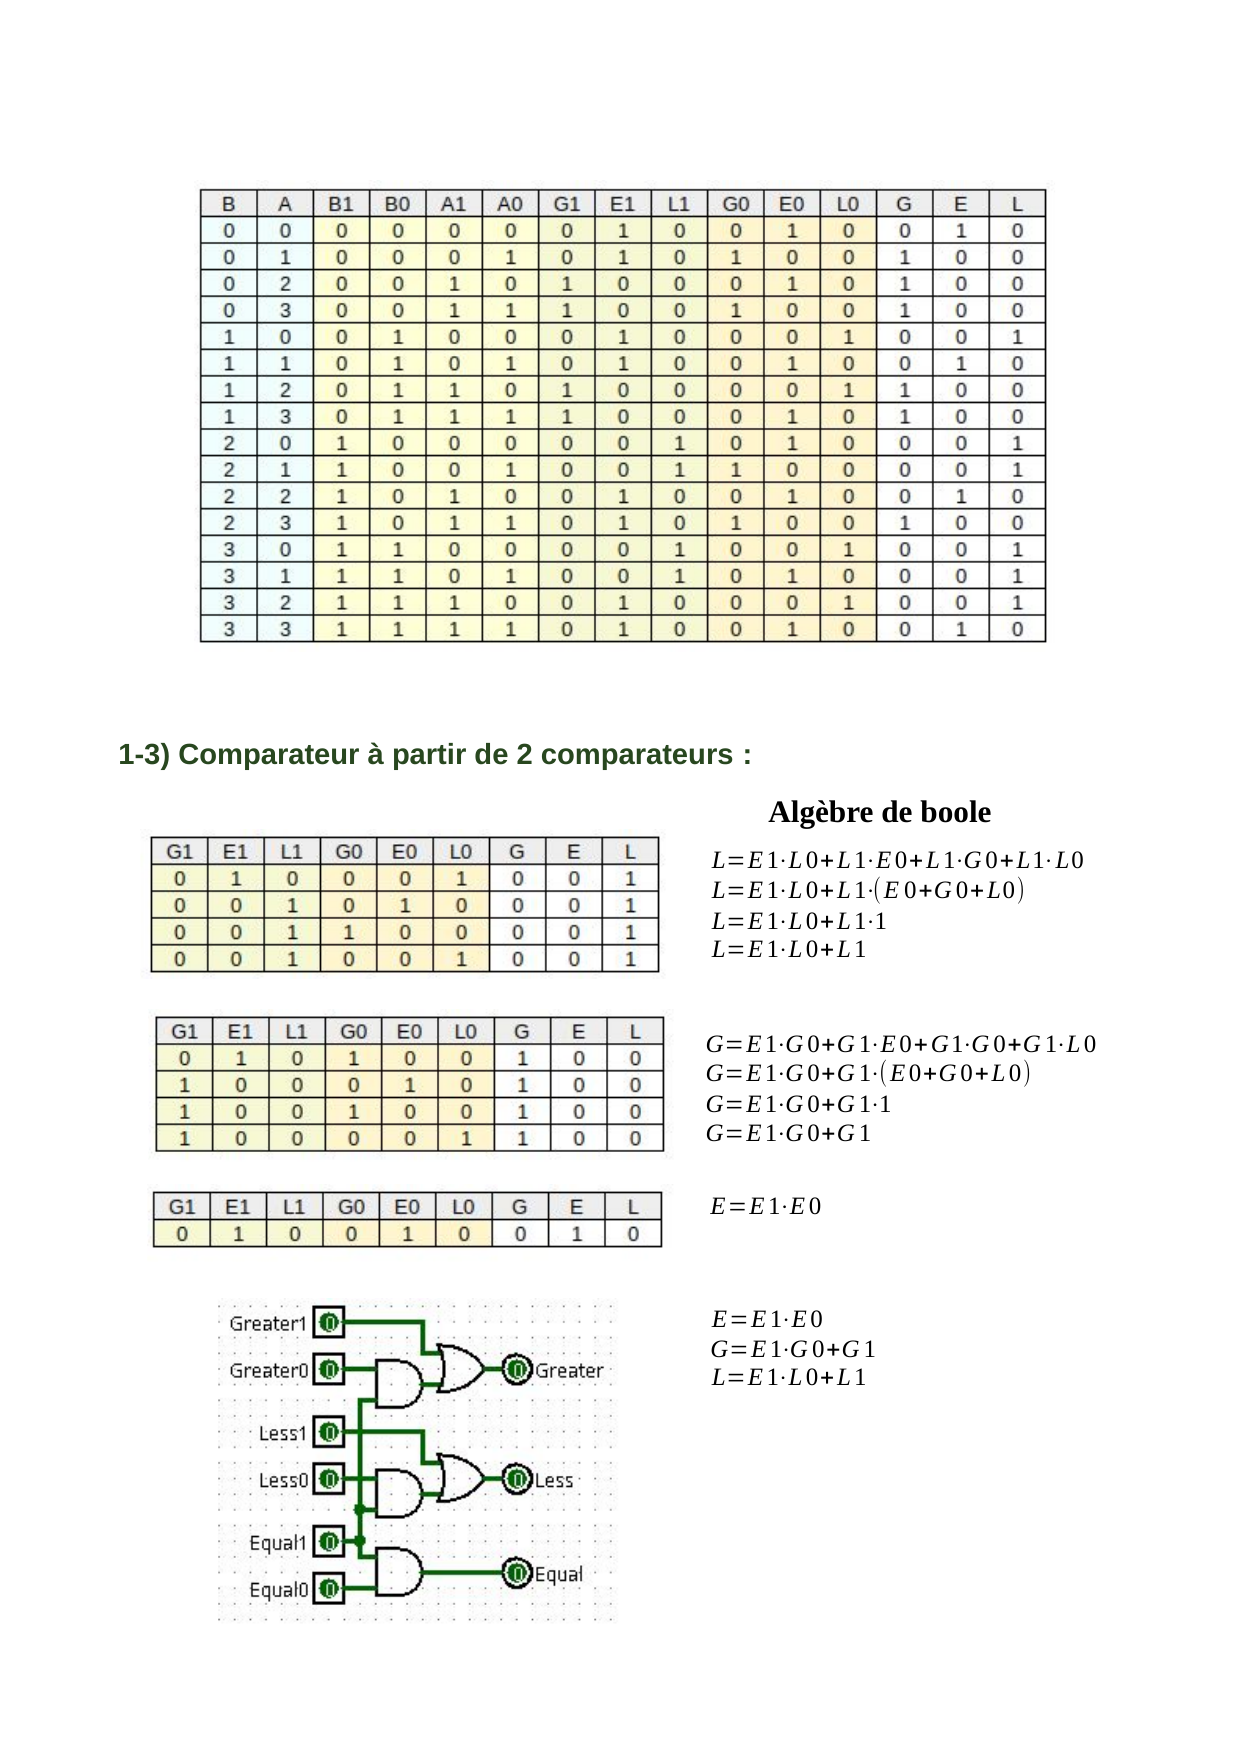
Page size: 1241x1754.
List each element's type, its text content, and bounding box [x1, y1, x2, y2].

picture [217, 1298, 626, 1630]
picture [194, 180, 1056, 652]
picture [140, 829, 669, 979]
picture [147, 1184, 674, 1262]
picture [148, 1009, 677, 1163]
subtitle 1-3) Comparateur à partir de 2 comparateurs : [118, 737, 1122, 771]
